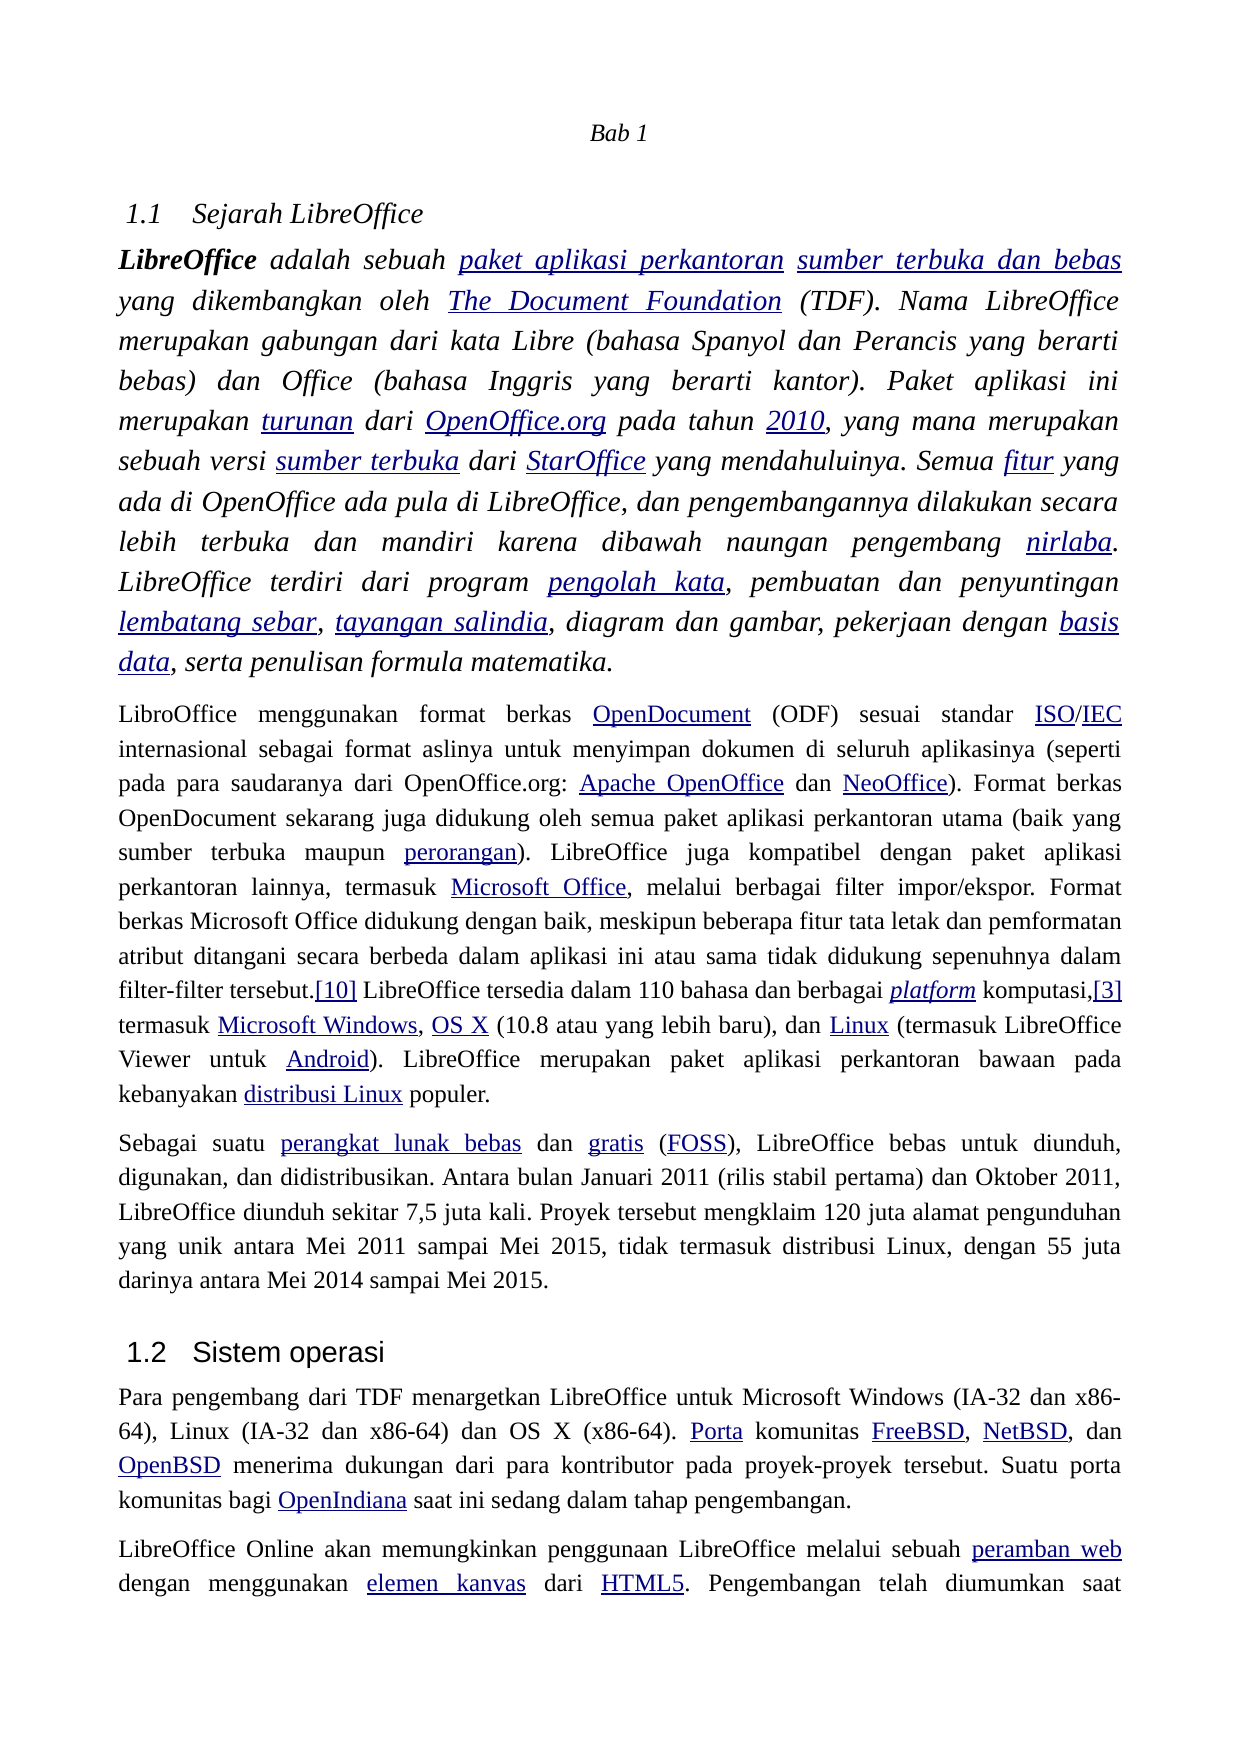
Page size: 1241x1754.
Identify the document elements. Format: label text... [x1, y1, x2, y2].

text LibroOffice menggunakan format berkas OpenDocument (ODF) sesuai standar ISO/IEC internasional sebagai format aslinya untuk menyimpan dokumen di seluruh aplikasinya (seperti pada para saudaranya dari OpenOffice.org: Apache OpenOffice dan NeoOffice). Format berkas OpenDocument sekarang juga didukung oleh semua paket aplikasi perkantoran utama (baik yang sumber terbuka maupun perorangan). LibreOffice juga kompatibel dengan paket aplikasi perkantoran lainnya, termasuk Microsoft Office, melalui berbagai filter impor/ekspor. Format berkas Microsoft Office didukung dengan baik, meskipun beberapa fitur tata letak dan pemformatan atribut ditangani secara berbeda dalam aplikasi ini atau sama tidak didukung sepenuhnya dalam filter-filter tersebut.[10] LibreOffice tersedia dalam 110 bahasa dan berbagai platform komputasi,[3] termasuk Microsoft Windows, OS X (10.8 atau yang lebih baru), dan Linux (termasuk LibreOffice Viewer untuk Android). LibreOffice merupakan paket aplikasi perkantoran bawaan pada kebanyakan distribusi Linux populer. [118, 699, 1122, 1107]
subtitle Sejarah LibreOffice [118, 196, 1122, 230]
text LibreOffice adalah sebuah paket aplikasi perkantoran sumber terbuka dan bebas yang dikembangkan oleh The Document Foundation (TDF). Nama LibreOffice merupakan gabungan dari kata Libre (bahasa Spanyol dan Perancis yang berarti bebas) dan Office (bahasa Inggris yang berarti kantor). Paket aplikasi ini merupakan turunan dari OpenOffice.org pada tahun 2010, yang mana merupakan sebuah versi sumber terbuka dari StarOffice yang mendahuluinya. Semua fitur yang ada di OpenOffice ada pula di LibreOffice, dan pengembangannya dilakukan secara lebih terbuka dan mandiri karena dibawah naungan pengembang nirlaba. LibreOffice terdiri dari program pengolah kata, pembuatan dan penyuntingan lembatang sebar, tayangan salindia, diagram dan gambar, pekerjaan dengan basis data, serta penulisan formula matematika. [118, 242, 1122, 678]
text Sebagai suatu perangkat lunak bebas dan gratis (FOSS), LibreOffice bebas untuk diunduh, digunakan, dan didistribusikan. Antara bulan Januari 2011 (rilis stabil pertama) dan Oktober 2011, LibreOffice diunduh sekitar 7,5 juta kali. Proyek tersebut mengklaim 120 juta alamat pengunduhan yang unik antara Mei 2011 sampai Mei 2015, tidak termasuk distribusi Linux, dengan 55 juta darinya antara Mei 2014 sampai Mei 2015. [118, 1128, 1122, 1294]
subtitle Sistem operasi [118, 1336, 1122, 1369]
text LibreOffice Online akan memungkinkan penggunaan LibreOffice melalui sebuah peramban web dengan menggunakan elemen kanvas dari HTML5. Pengembangan telah diumumkan saat [118, 1534, 1122, 1597]
text Para pengembang dari TDF menargetkan LibreOffice untuk Microsoft Windows (IA-32 dan x86-64), Linux (IA-32 dan x86-64) dan OS X (x86-64). Porta komunitas FreeBSD, NetBSD, dan OpenBSD menerima dukungan dari para kontributor pada proyek-proyek tersebut. Suatu porta komunitas bagi OpenIndiana saat ini sedang dalam tahap pengembangan. [118, 1382, 1122, 1514]
